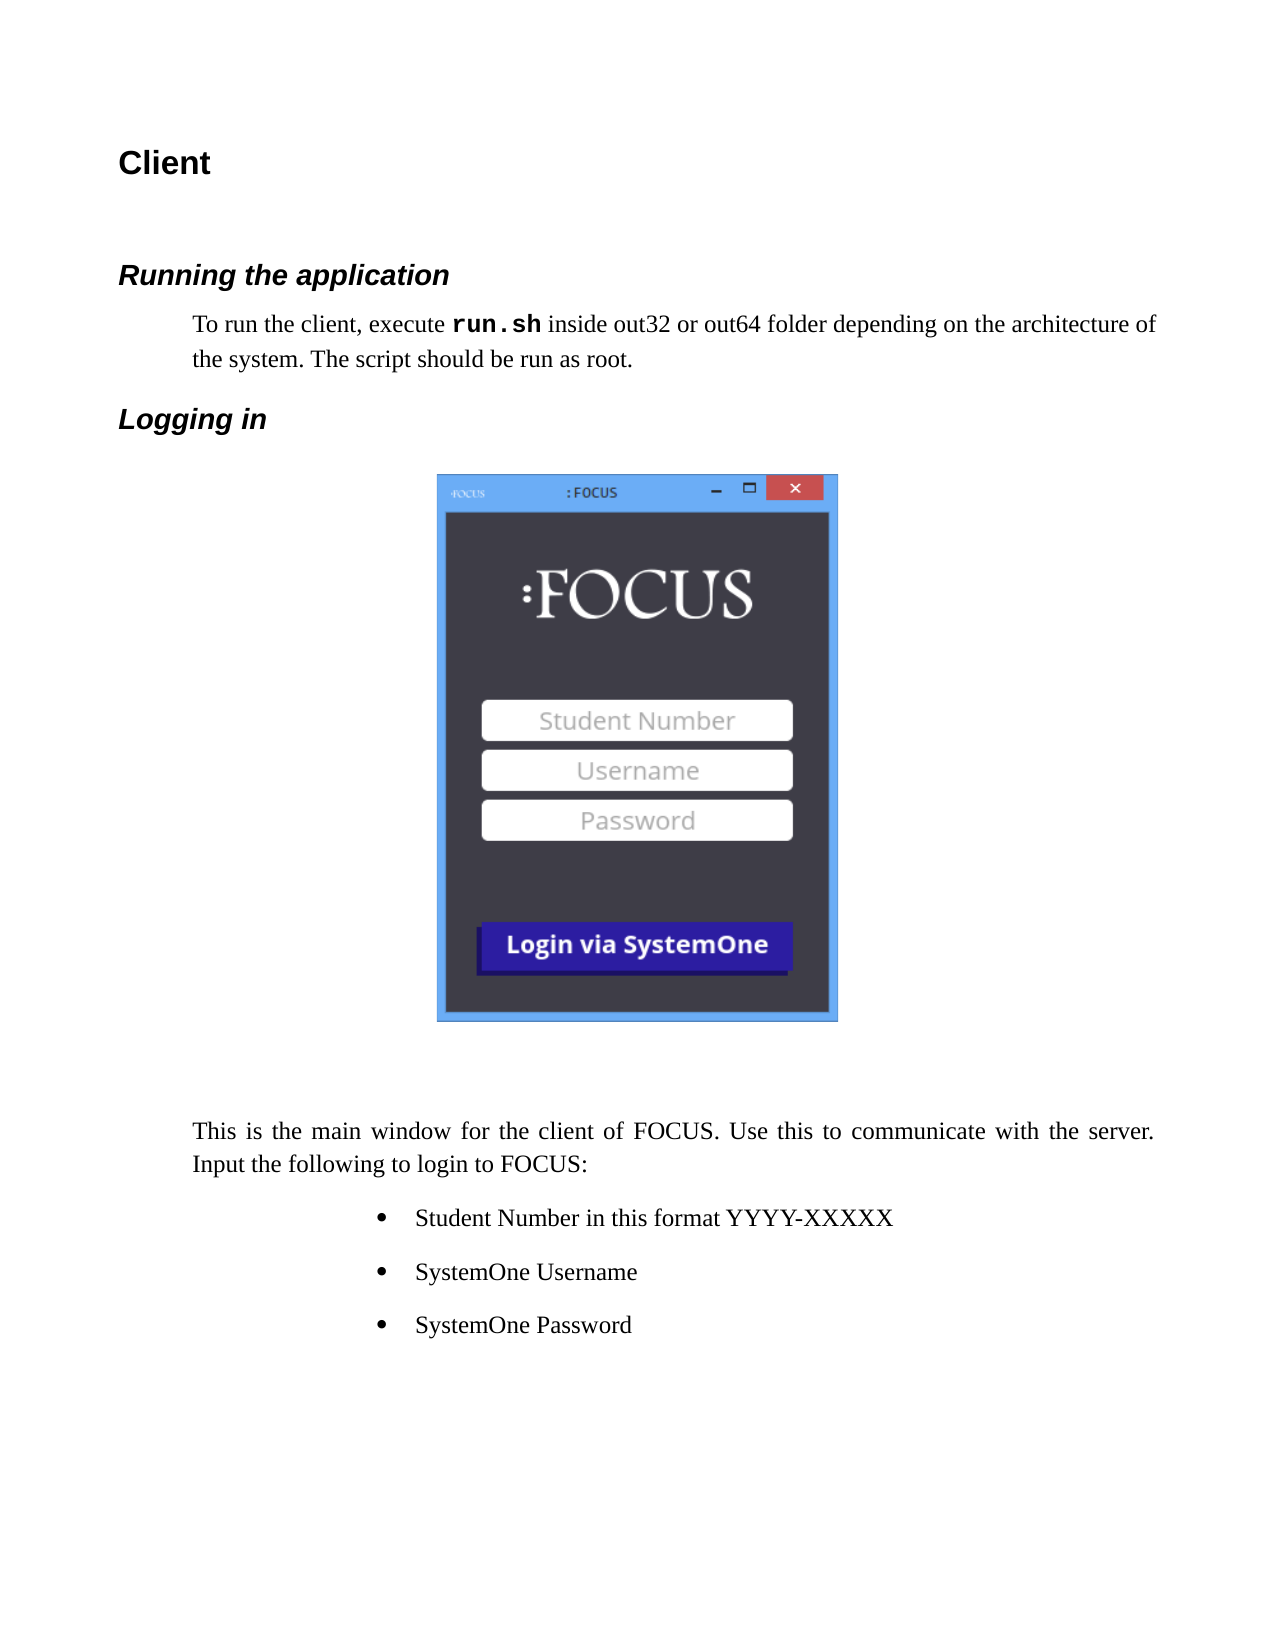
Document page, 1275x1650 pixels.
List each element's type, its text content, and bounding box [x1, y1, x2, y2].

list SystemOne Username [377, 1257, 1157, 1285]
list Student Number in this format YYYY-XXXXX [377, 1203, 1157, 1231]
text To run the client, execute run.sh inside out32 or out64 folder depending on the architecture of the system. The script should be run as root. [192, 309, 1157, 373]
subtitle Running the application [58, 258, 1157, 291]
subtitle Client [118, 143, 1157, 182]
picture [436, 474, 839, 1022]
list SystemOne Password [377, 1310, 1157, 1339]
subtitle Logging in [58, 402, 1157, 436]
text This is the main window for the client of FOCUS. Use this to communicate with the server. Input the following to login to FOCUS: [192, 1116, 1157, 1178]
